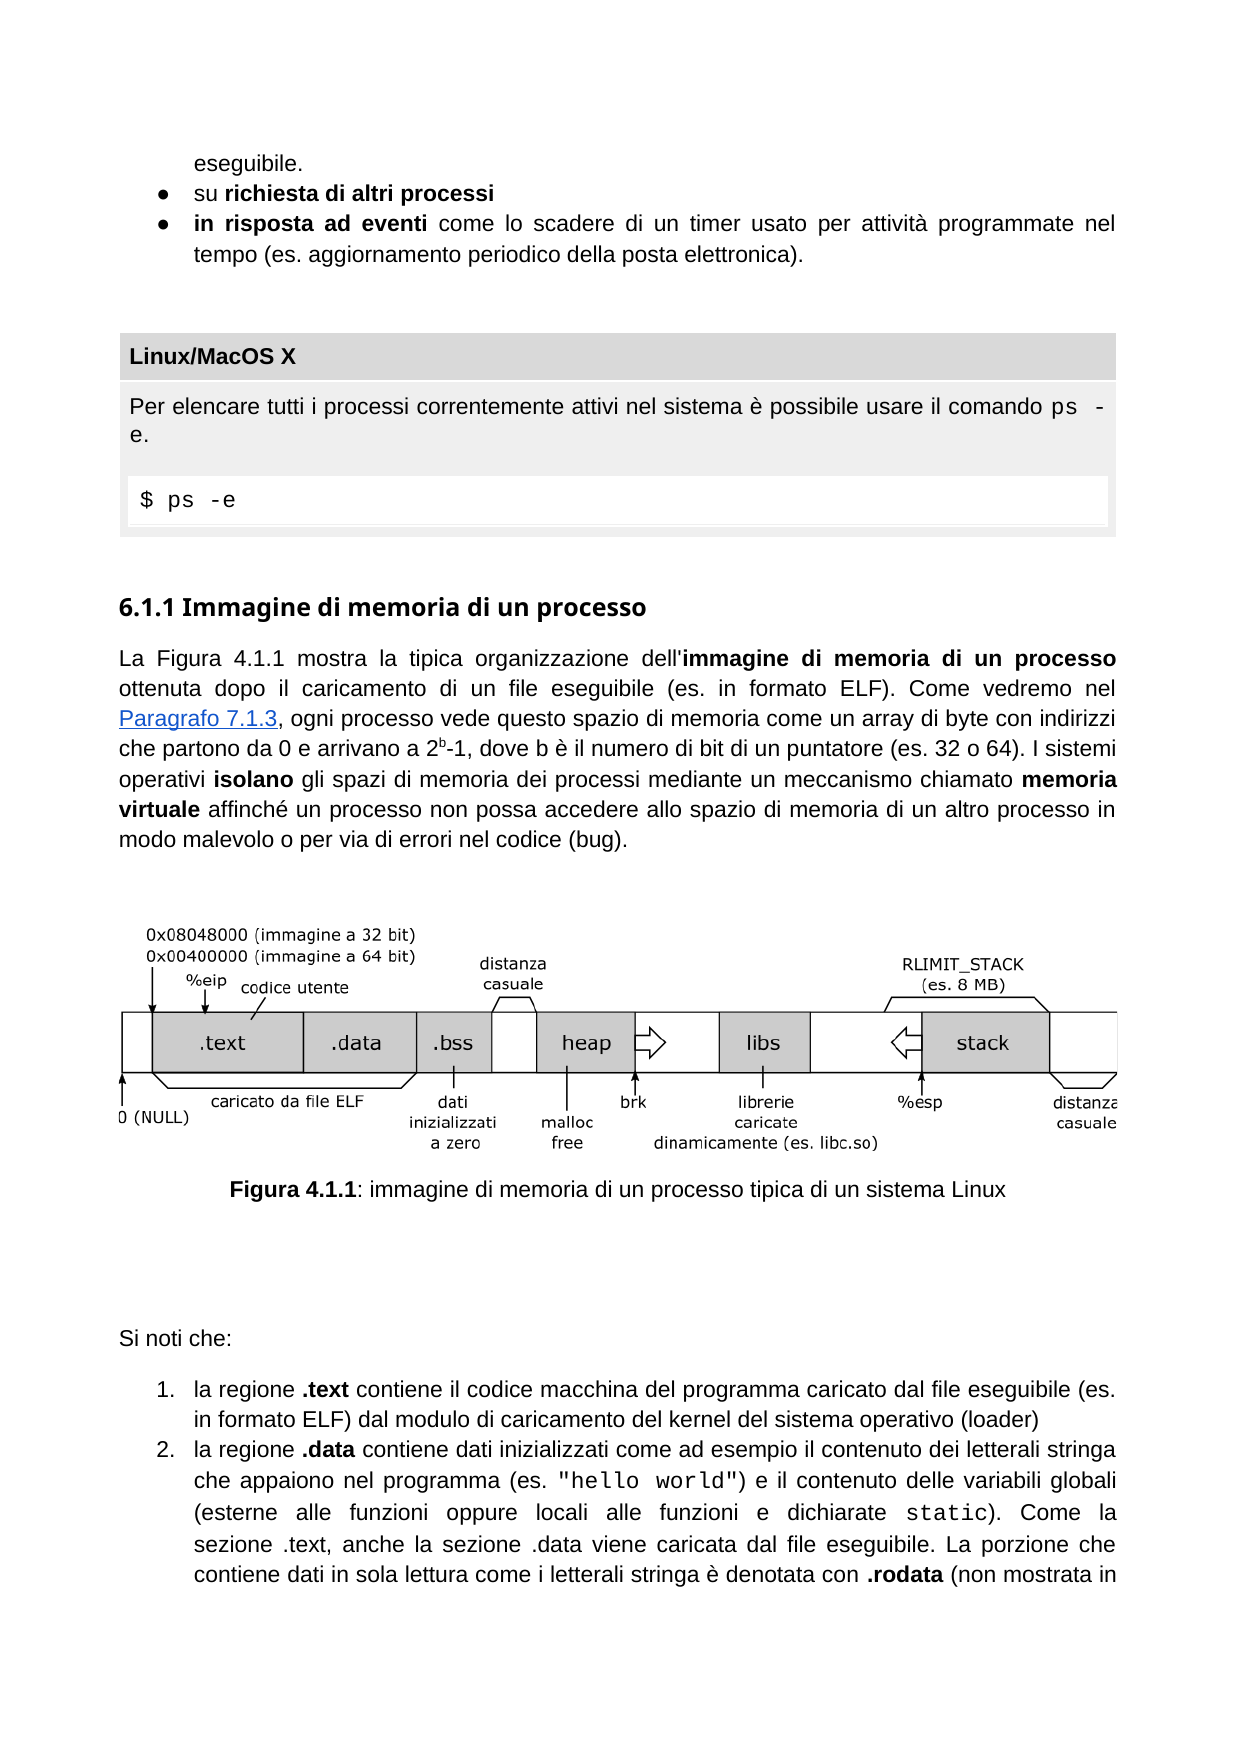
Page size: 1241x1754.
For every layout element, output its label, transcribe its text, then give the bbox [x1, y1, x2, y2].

subtitle 6.1.1 Immagine di memoria di un processo [119, 556, 1117, 624]
list su richiesta di altri processi [156, 180, 1117, 207]
list in risposta ad eventi come lo scadere di un timer usato per attività programmate nel tempo (es. aggiornamento periodico della posta elettronica). [156, 210, 1117, 267]
list la regione .text contiene il codice macchina del programma caricato dal file eseguibile (es. in formato ELF) dal modulo di caricamento del kernel del sistema operativo (loader) [156, 1376, 1117, 1433]
picture [118, 928, 1118, 1151]
text Figura 4.1.1: immagine di memoria di un processo tipica di un sistema Linux [119, 1176, 1117, 1202]
list eseguibile. [156, 150, 1117, 176]
text Si noti che: [119, 1325, 1117, 1351]
table_header Linux/MacOS X [120, 333, 1116, 380]
text La Figura 4.1.1 mostra la tipica organizzazione dell'immagine di memoria di un processo ottenuta dopo il caricamento di un file eseguibile (es. in formato ELF). Come vedremo nel Paragrafo 7.1.3, ogni processo vede questo spazio di memoria come un array di byte con indirizzi che partono da 0 e arrivano a 2b-1, dove b è il numero di bit di un puntatore (es. 32 o 64). I sistemi operativi isolano gli spazi di memoria dei processi mediante un meccanismo chiamato memoria virtuale affinché un processo non possa accedere allo spazio di memoria di un altro processo in modo malevolo o per via di errori nel codice (bug). [119, 645, 1117, 852]
list la regione .data contiene dati inizializzati come ad esempio il contenuto dei letterali stringa che appaiono nel programma (es. "hello world") e il contenuto delle variabili globali (esterne alle funzioni oppure locali alle funzioni e dichiarate static). Come la sezione .text, anche la sezione .data viene caricata dal file eseguibile. La porzione che contiene dati in sola lettura come i letterali stringa è denotata con .rodata (non mostrata in [156, 1436, 1117, 1588]
table_cell Per elencare tutti i processi correntemente attivi nel sistema è possibile usare il comando ps -e. [120, 382, 1116, 537]
table_header $ ps -e [130, 478, 1105, 524]
